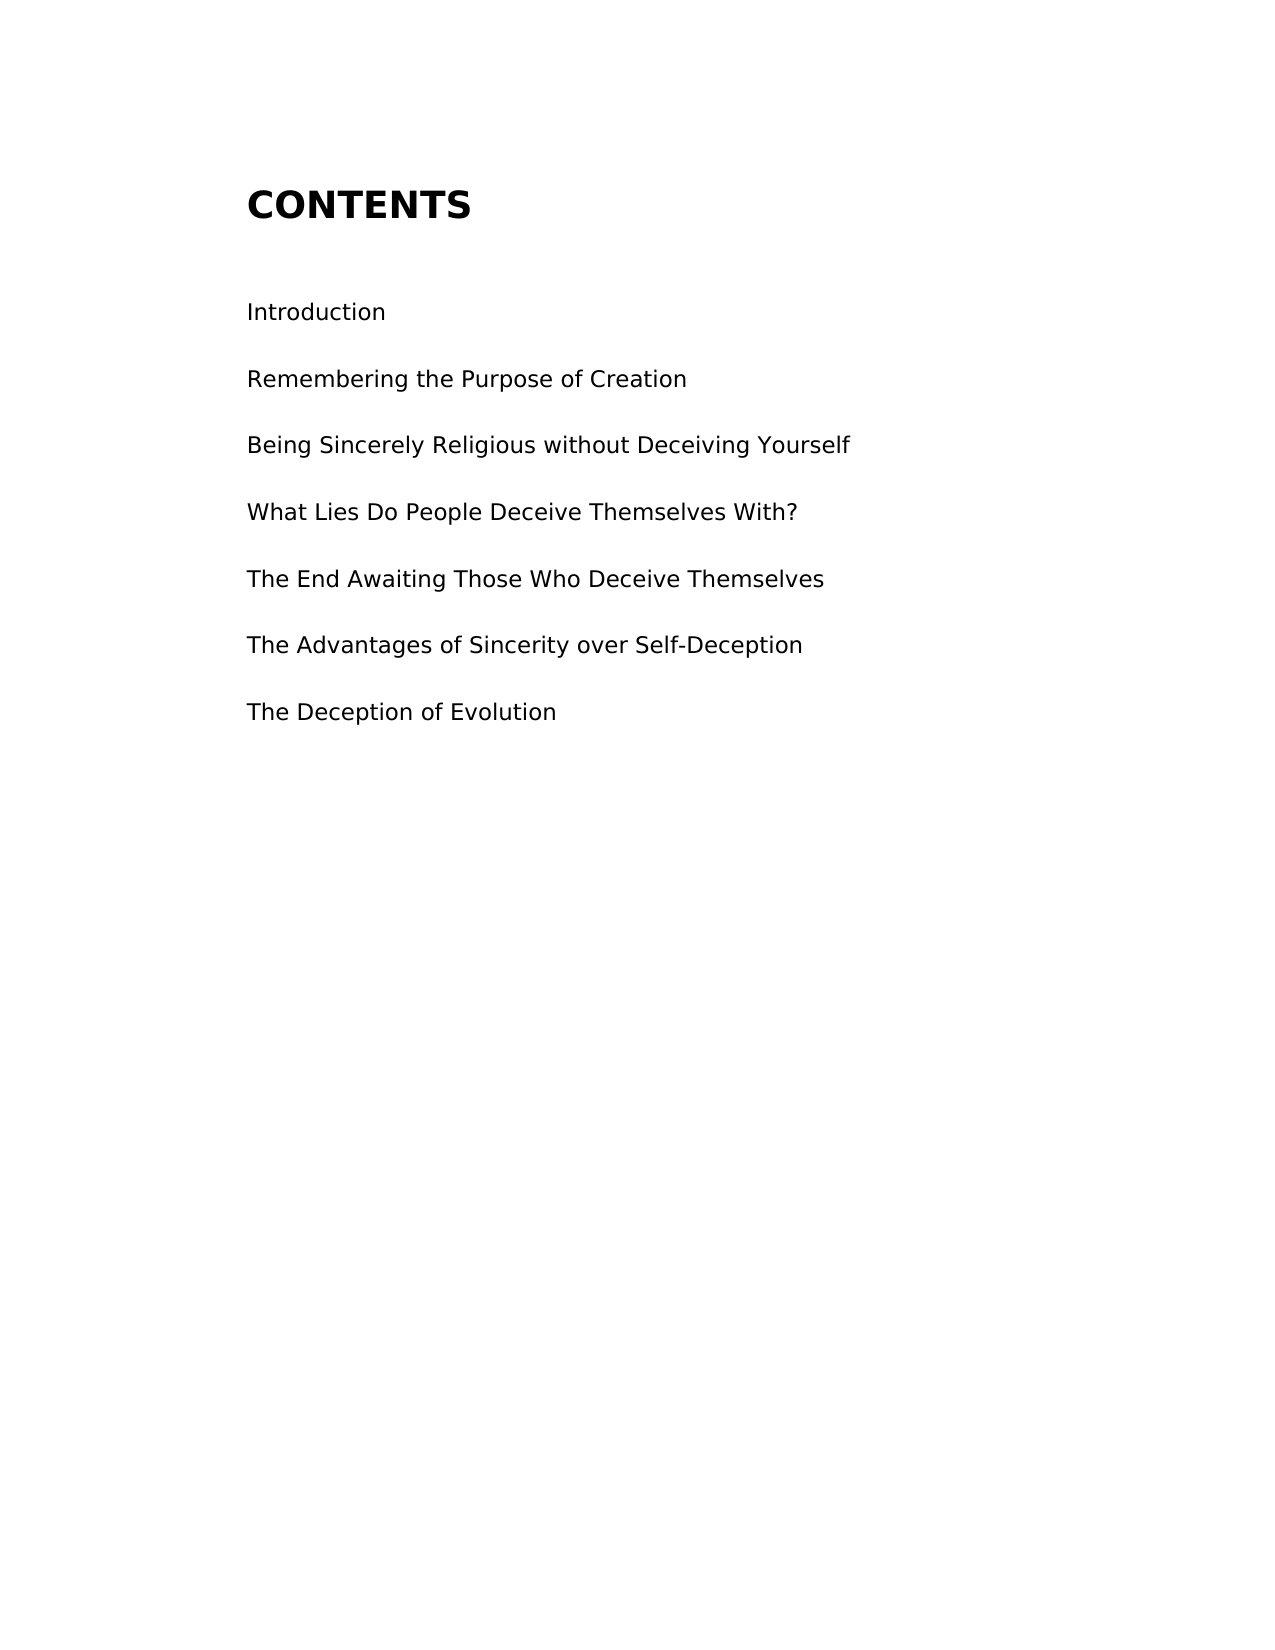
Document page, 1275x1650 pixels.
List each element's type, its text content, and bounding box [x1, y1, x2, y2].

text What Lies Do People Deceive Themselves With? [187, 494, 1104, 527]
text Being Sincerely Religious without Deceiving Yourself [187, 427, 1104, 460]
text Remembering the Purpose of Creation [187, 360, 1104, 394]
subtitle CONTENTS [187, 183, 1104, 227]
text The End Awaiting Those Who Deceive Themselves [187, 560, 1104, 594]
text The Advantages of Sincerity over Self-Deception [187, 627, 1104, 660]
text Introduction [187, 294, 1104, 327]
text The Deception of Evolution [187, 694, 1104, 727]
